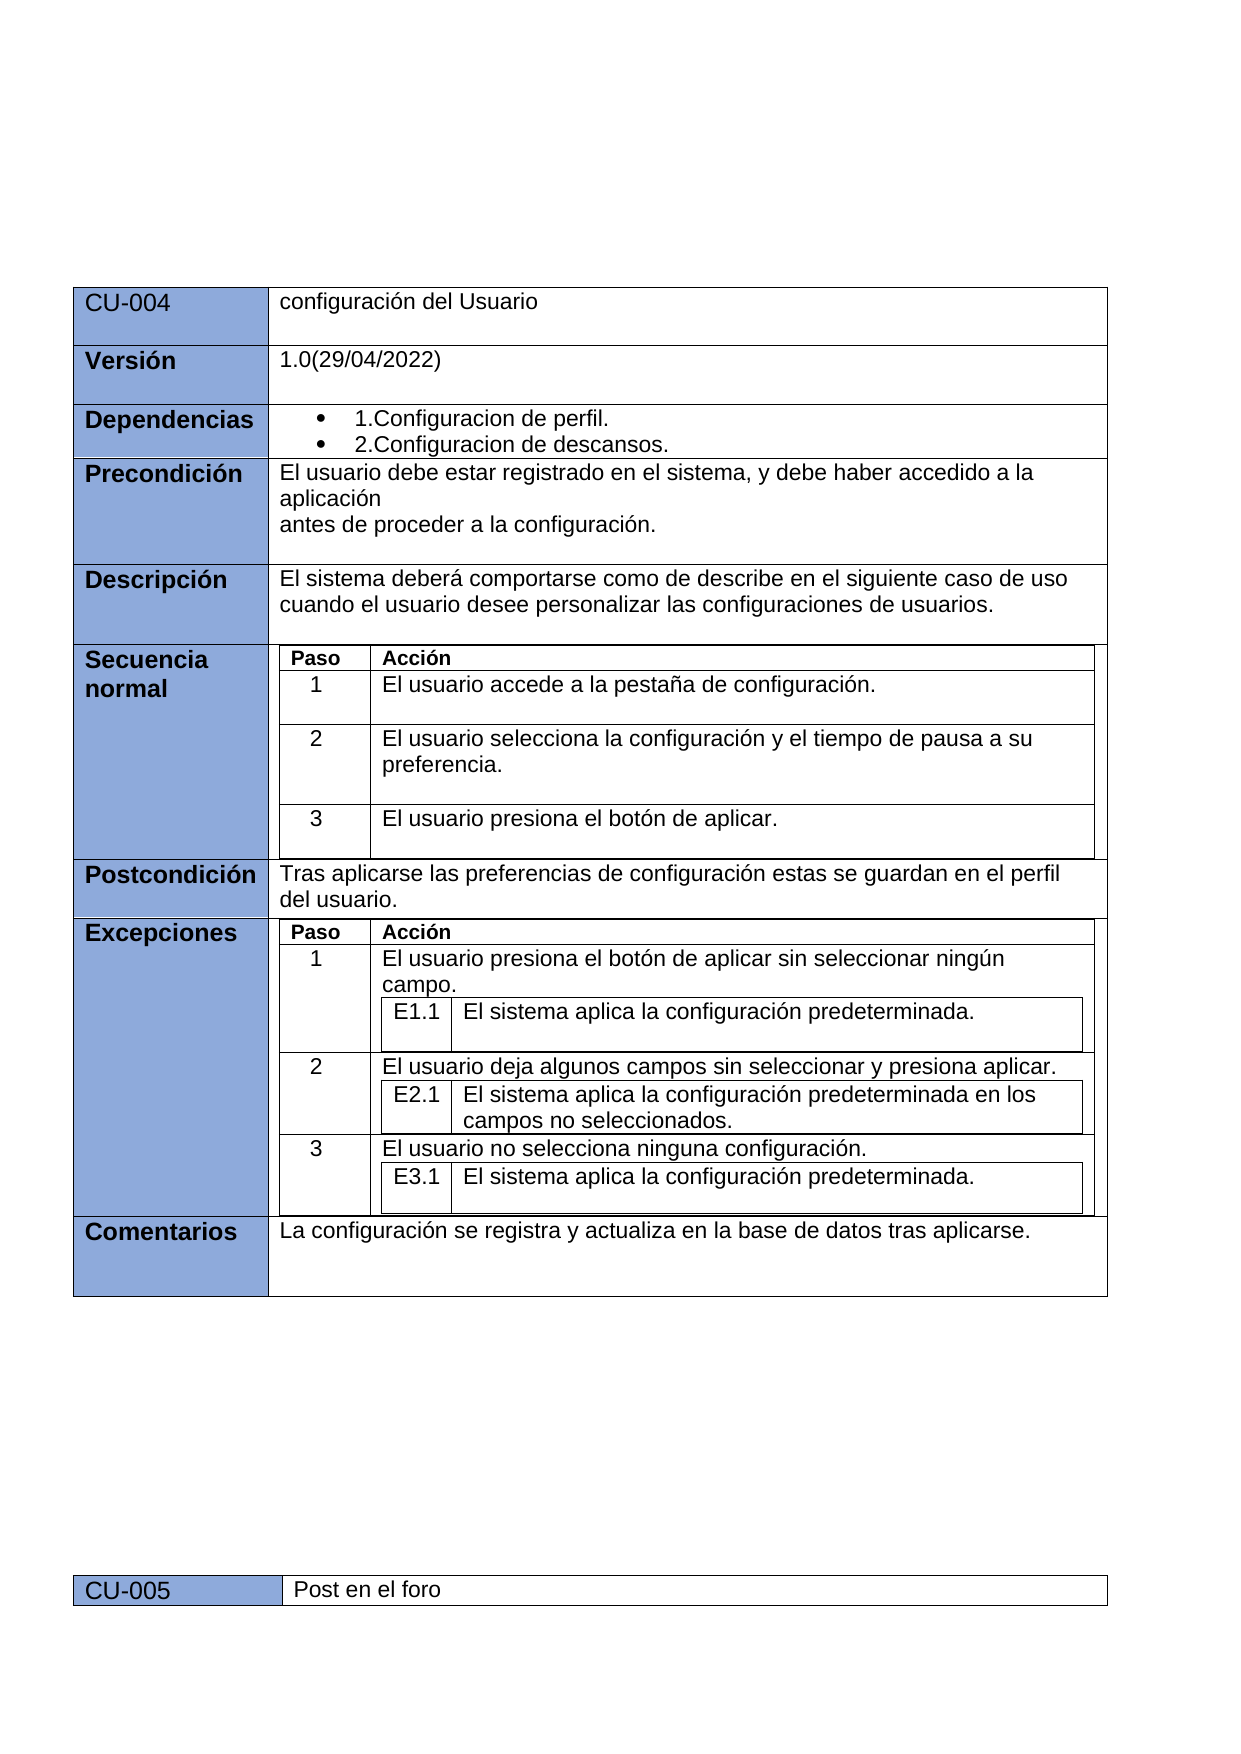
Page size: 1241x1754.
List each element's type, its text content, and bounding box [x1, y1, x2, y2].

table_header E2.1 [382, 1081, 451, 1133]
table_header CU-005 [74, 1576, 282, 1605]
table_cell El usuario no selecciona ninguna configuración. [371, 1135, 1094, 1214]
table_cell [269, 919, 279, 1216]
table_cell Precondición [74, 459, 268, 564]
table_header Acción [371, 920, 1094, 943]
table_header E1.1 [382, 998, 451, 1051]
table_cell 3 [280, 805, 370, 858]
table_cell Comentarios [74, 1217, 268, 1296]
table_cell La configuración se registra y actualiza en la base de datos tras aplicarse. [269, 1217, 1107, 1296]
table_cell El usuario presiona el botón de aplicar sin seleccionar ningún campo. [371, 945, 1094, 1052]
table_cell El usuario deja algunos campos sin seleccionar y presiona aplicar. [371, 1053, 1094, 1134]
table_cell 1.Configuracion de perfil. 2.Configuracion de descansos. [269, 405, 1107, 457]
table_cell El usuario selecciona la configuración y el tiempo de pausa a su preferencia. [371, 725, 1094, 804]
table_header Post en el foro [283, 1576, 1107, 1605]
table_header El sistema aplica la configuración predeterminada. [452, 998, 1082, 1051]
table_cell El usuario debe estar registrado en el sistema, y debe haber accedido a la aplicación antes de proceder a la configuración. [269, 459, 1107, 564]
table_header CU-004 [74, 288, 268, 345]
table_header El sistema aplica la configuración predeterminada. [452, 1163, 1082, 1213]
table_header Paso [280, 920, 370, 943]
table_header E3.1 [382, 1163, 451, 1213]
table_header Paso [280, 646, 370, 670]
table_header configuración del Usuario [269, 288, 1107, 345]
table_cell 2 [280, 725, 370, 804]
table_cell Versión [74, 346, 268, 404]
table_cell El usuario presiona el botón de aplicar. [371, 805, 1094, 858]
table_cell El usuario accede a la pestaña de configuración. [371, 671, 1094, 724]
table_cell Dependencias [74, 405, 268, 457]
table_cell Descripción [74, 565, 268, 644]
table_header El sistema aplica la configuración predeterminada en los campos no seleccionados. [452, 1081, 1082, 1133]
table_cell 1.0(29/04/2022) [269, 346, 1107, 404]
table_header Acción [371, 646, 1094, 670]
table_cell [1095, 919, 1107, 1216]
table_cell Postcondición [74, 860, 268, 917]
table_cell Secuencia normal [74, 645, 268, 859]
table_cell 2 [280, 1053, 370, 1134]
table_cell [269, 645, 279, 859]
table_cell Excepciones [74, 919, 268, 1216]
table_cell 1 [280, 945, 370, 1052]
table_cell 1 [280, 671, 370, 724]
table_cell [1095, 645, 1107, 859]
table_cell 3 [280, 1135, 370, 1214]
table_cell Tras aplicarse las preferencias de configuración estas se guardan en el perfil del usuario. [269, 860, 1107, 917]
table_cell El sistema deberá comportarse como de describe en el siguiente caso de uso cuando el usuario desee personalizar las configuraciones de usuarios. [269, 565, 1107, 644]
